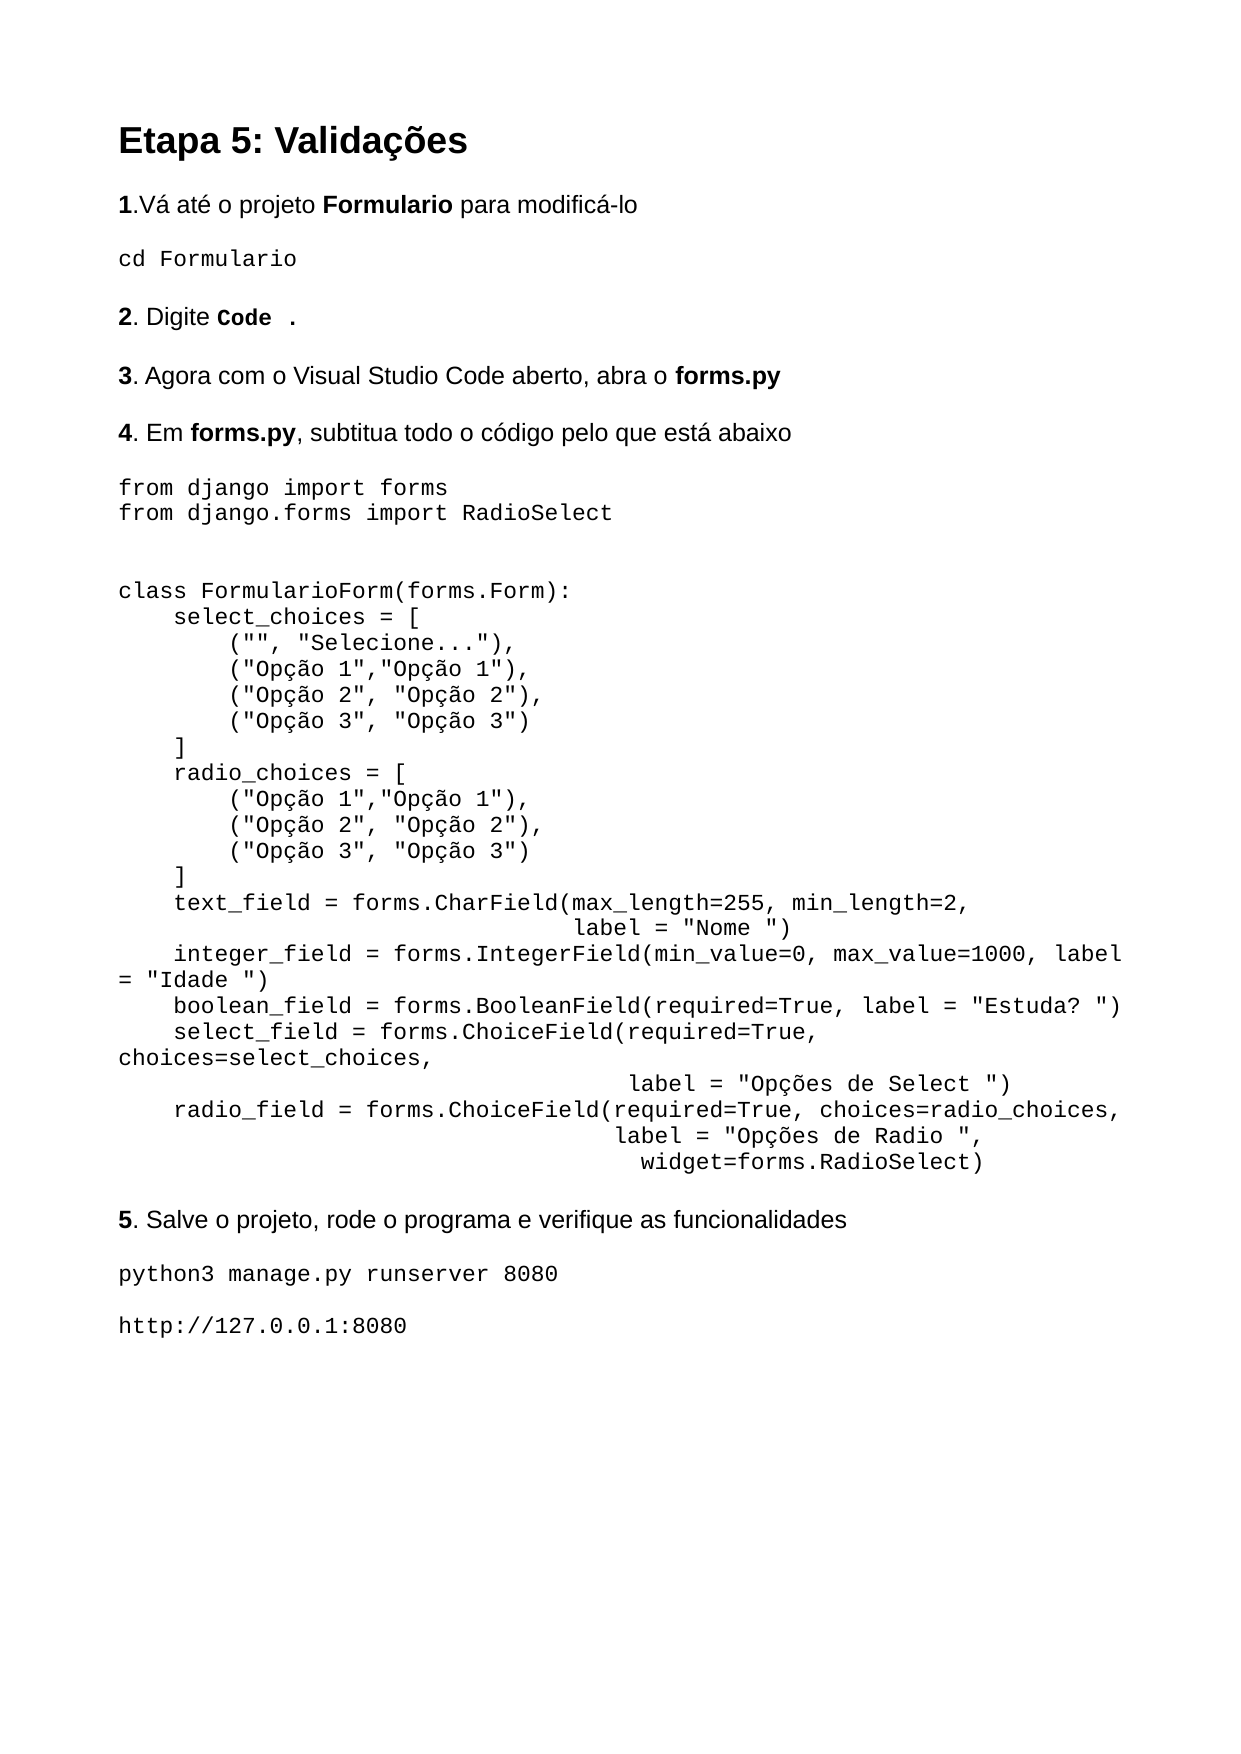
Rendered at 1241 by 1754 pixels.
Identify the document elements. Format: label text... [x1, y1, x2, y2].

text widget=forms.RadioSelect) [118, 1150, 1122, 1176]
text Etapa 5: Validações [118, 118, 1122, 161]
text class FormularioForm(forms.Form): [118, 579, 1122, 606]
text label = "Nome ") [118, 917, 1122, 943]
text select_field = forms.ChoiceField(required=True, choices=select_choices, [118, 1021, 1122, 1072]
text cd Formulario [118, 247, 1122, 273]
text 2. Digite Code . [118, 302, 1122, 332]
text label = "Opções de Radio ", [118, 1124, 1122, 1150]
text text_field = forms.CharField(max_length=255, min_length=2, [118, 891, 1122, 917]
text ("Opção 2", "Opção 2"), [118, 813, 1122, 839]
text boolean_field = forms.BooleanField(required=True, label = "Estuda? ") [118, 994, 1122, 1021]
text from django import forms [118, 476, 1122, 502]
text select_choices = [ [118, 606, 1122, 631]
text ("Opção 2", "Opção 2"), [118, 683, 1122, 709]
text ] [118, 735, 1122, 761]
text ("Opção 1","Opção 1"), [118, 787, 1122, 813]
text ("Opção 3", "Opção 3") [118, 839, 1122, 865]
text 5. Salve o projeto, rode o programa e verifique as funcionalidades [118, 1205, 1122, 1234]
text 1.Vá até o projeto Formulario para modificá-lo [118, 190, 1122, 219]
text radio_choices = [ [118, 761, 1122, 787]
text integer_field = forms.IntegerField(min_value=0, max_value=1000, label = "Idade ") [118, 943, 1122, 994]
text python3 manage.py runserver 8080 [118, 1262, 1122, 1288]
text ("", "Selecione..."), [118, 631, 1122, 657]
text radio_field = forms.ChoiceField(required=True, choices=radio_choices, [118, 1098, 1122, 1124]
text ("Opção 3", "Opção 3") [118, 709, 1122, 735]
text ] [118, 865, 1122, 891]
text 4. Em forms.py, subtitua todo o código pelo que está abaixo [118, 418, 1122, 447]
text label = "Opções de Select ") [118, 1072, 1122, 1098]
text from django.forms import RadioSelect [118, 502, 1122, 528]
text ("Opção 1","Opção 1"), [118, 657, 1122, 683]
text http://127.0.0.1:8080 [118, 1314, 1122, 1340]
text 3. Agora com o Visual Studio Code aberto, abra o forms.py [118, 361, 1122, 389]
